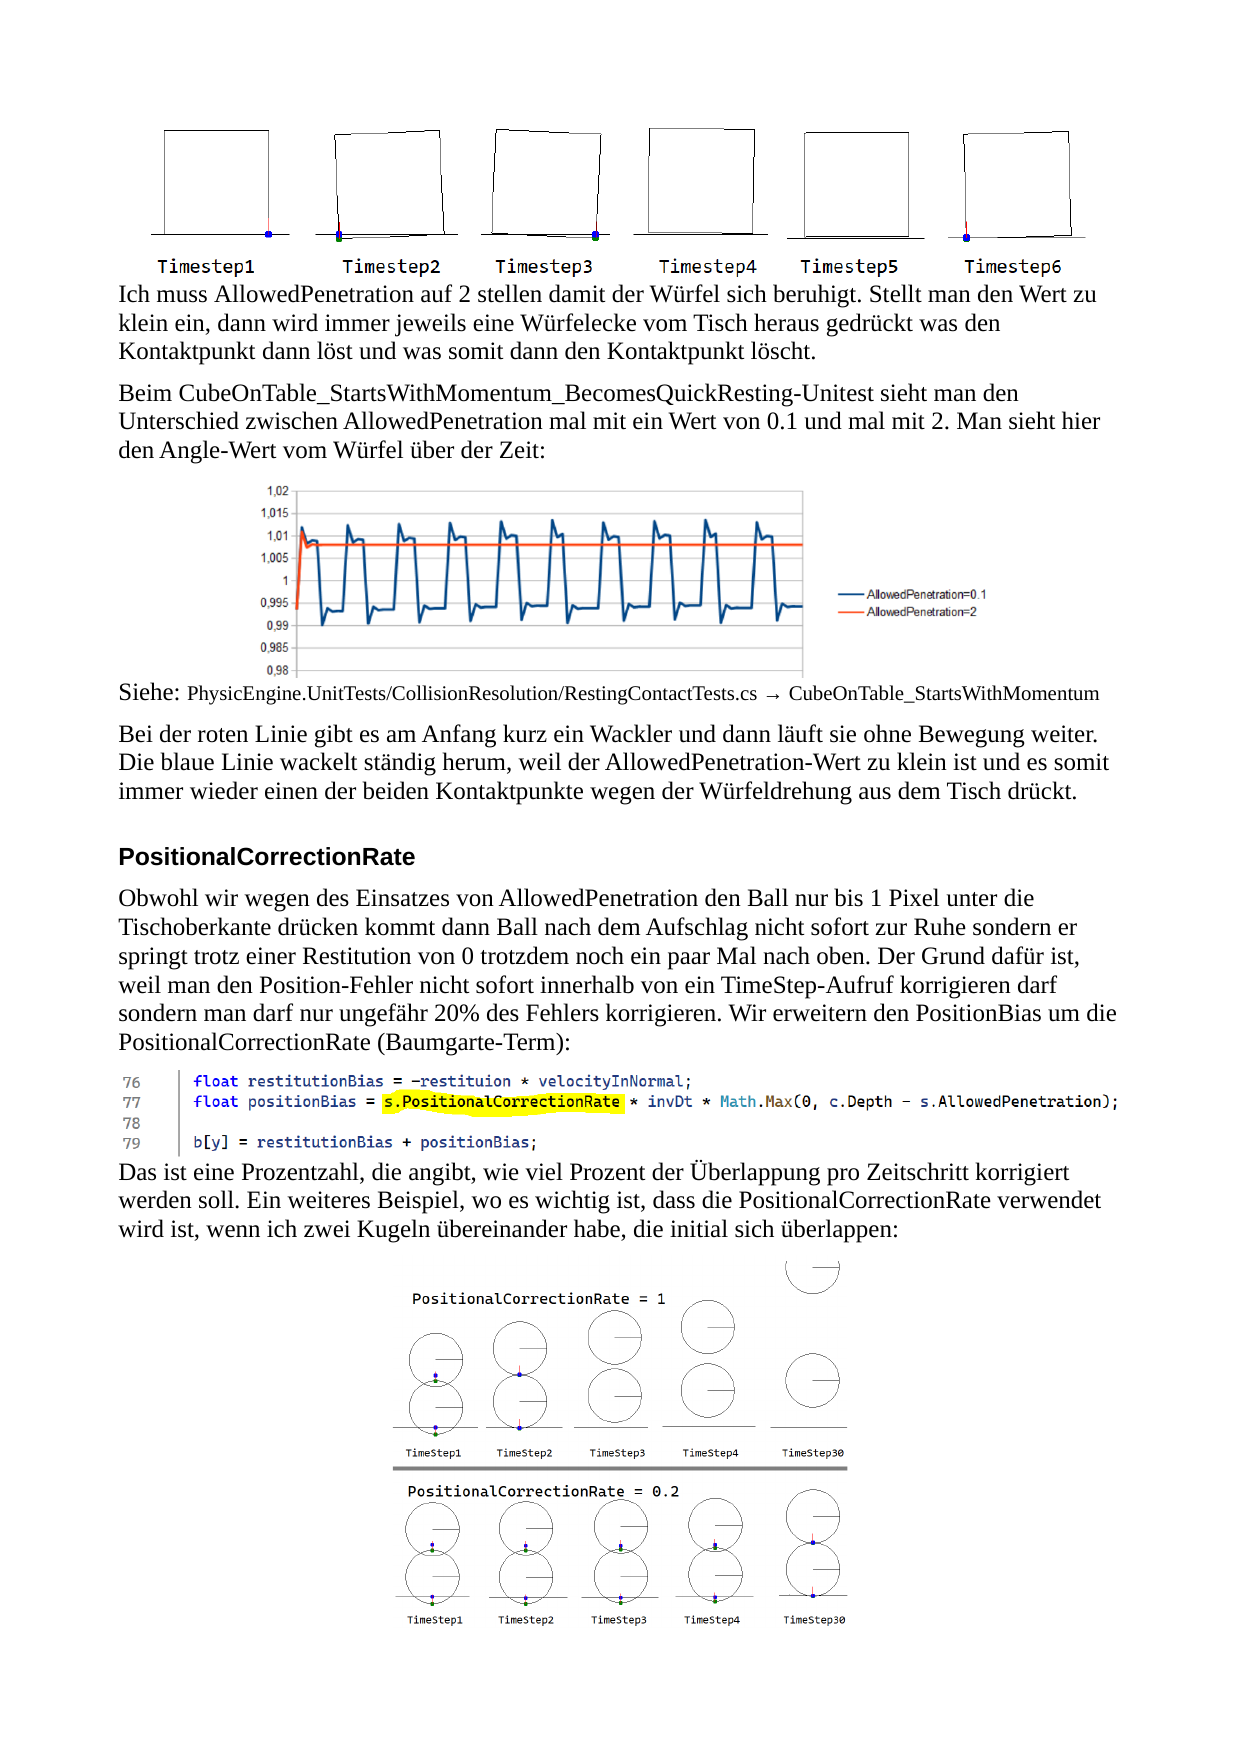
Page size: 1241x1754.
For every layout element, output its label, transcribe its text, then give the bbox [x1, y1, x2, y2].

subtitle PositionalCorrectionRate [118, 842, 1122, 871]
picture [392, 1255, 848, 1628]
text Ich muss AllowedPenetration auf 2 stellen damit der Würfel sich beruhigt. Stellt man den Wert zu klein ein, dann wird immer jeweils eine Würfelecke vom Tisch heraus gedrückt was den Kontaktpunkt dann löst und was somit dann den Kontaktpunkt löscht. [118, 118, 1122, 365]
text Obwohl wir wegen des Einsatzes von AllowedPenetration den Ball nur bis 1 Pixel unter die Tischoberkante drücken kommt dann Ball nach dem Aufschlag nicht sofort zur Ruhe sondern er springt trotz einer Restitution von 0 trotzdem noch ein paar Mal nach oben. Der Grund dafür ist, weil man den Position-Fehler nicht sofort innerhalb von ein TimeStep-Aufruf korrigieren darf sondern man darf nur ungefähr 20% des Fehlers korrigieren. Wir erweitern den PositionBias um die PositionalCorrectionRate (Baumgarte-Term): [118, 883, 1122, 1056]
text Siehe: PhysicEngine.UnitTests/CollisionResolution/RestingContactTests.cs → CubeOnTable_StartsWithMomentum [118, 476, 1122, 706]
picture [118, 1068, 1123, 1157]
picture [250, 476, 991, 678]
picture [144, 118, 1096, 279]
text Bei der roten Linie gibt es am Anfang kurz ein Wackler und dann läuft sie ohne Bewegung weiter. Die blaue Linie wackelt ständig herum, weil der AllowedPenetration-Wert zu klein ist und es somit immer wieder einen der beiden Kontaktpunkte wegen der Würfeldrehung aus dem Tisch drückt. [118, 719, 1122, 805]
text Beim CubeOnTable_StartsWithMomentum_BecomesQuickResting-Unitest sieht man den Unterschied zwischen AllowedPenetration mal mit ein Wert von 0.1 und mal mit 2. Man sieht hier den Angle-Wert vom Würfel über der Zeit: [118, 378, 1122, 464]
text Das ist eine Prozentzahl, die angibt, wie viel Prozent der Überlappung pro Zeitschritt korrigiert werden soll. Ein weiteres Beispiel, wo es wichtig ist, dass die PositionalCorrectionRate verwendet wird ist, wenn ich zwei Kugeln übereinander habe, die initial sich überlappen: [118, 1157, 1122, 1243]
